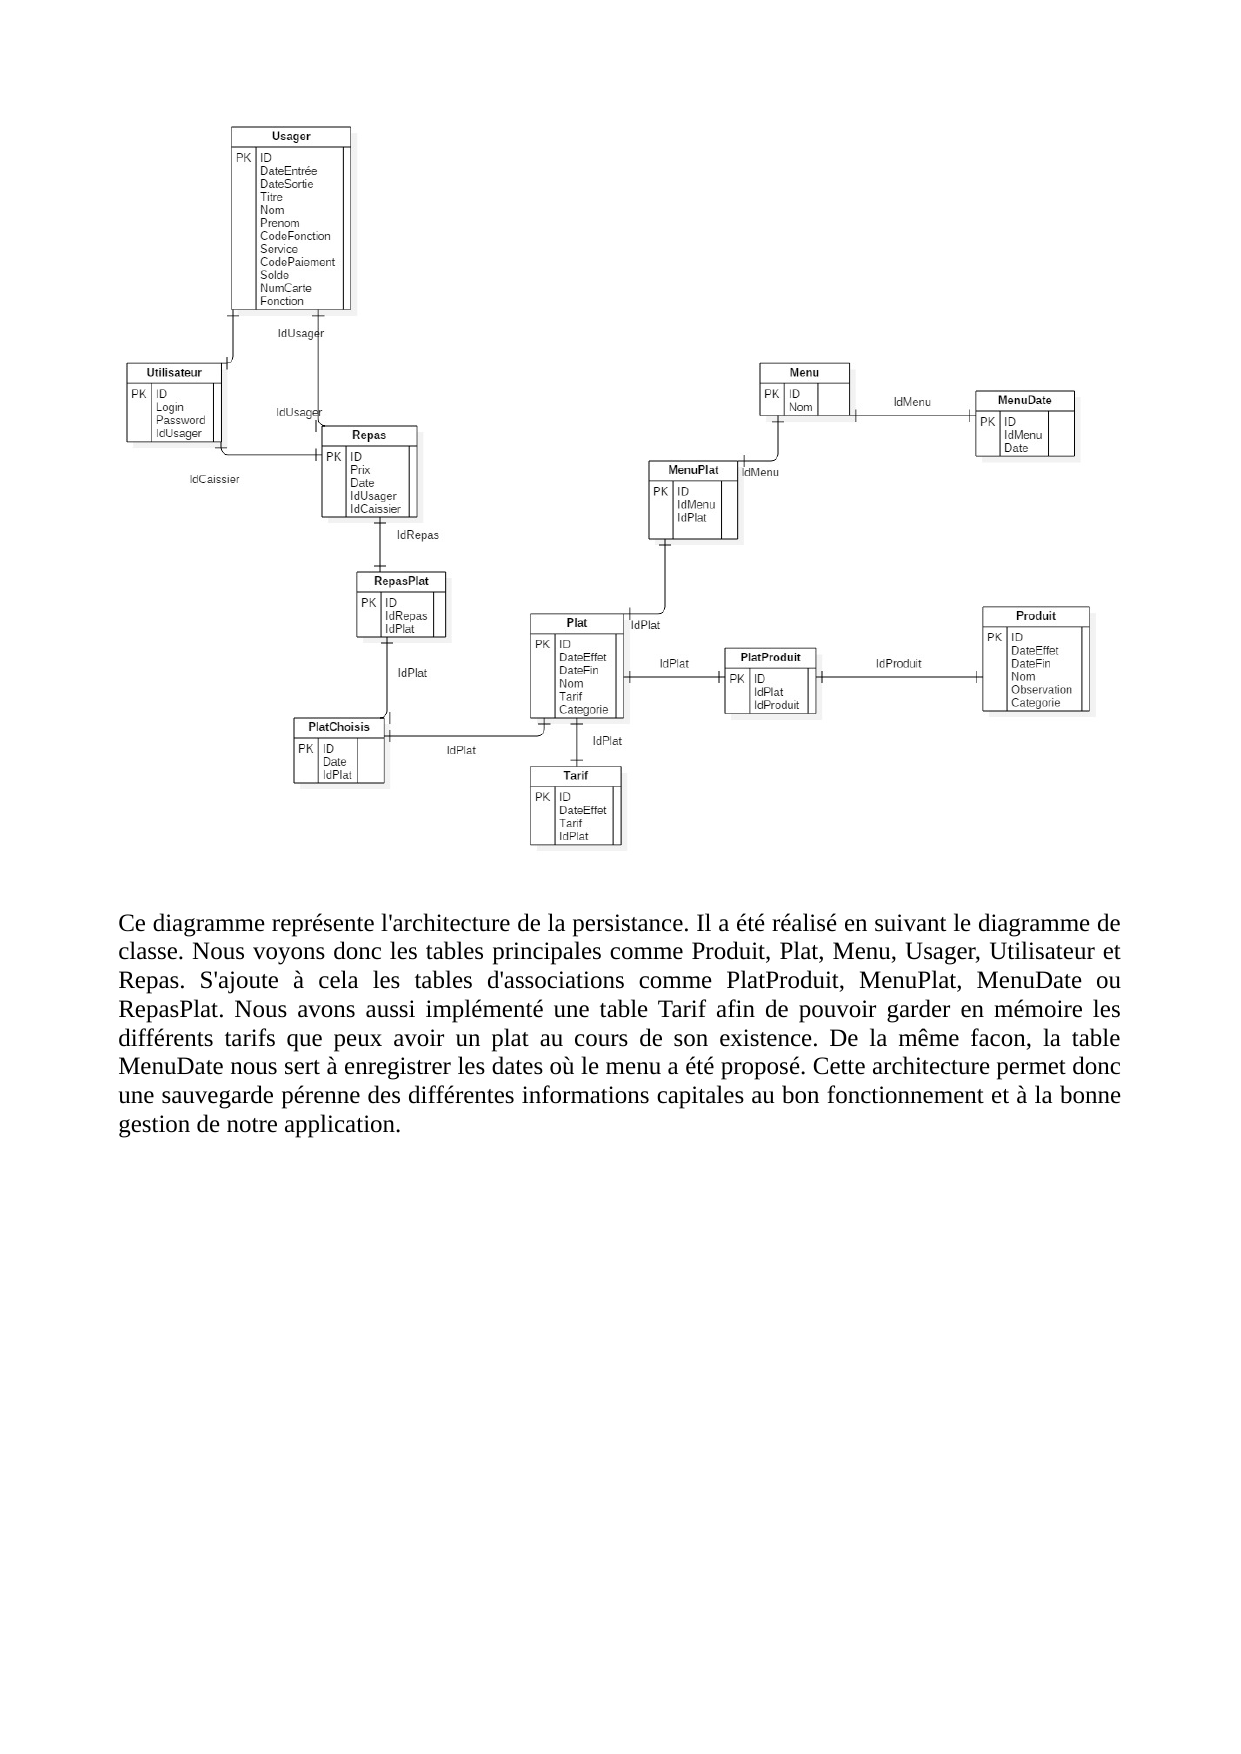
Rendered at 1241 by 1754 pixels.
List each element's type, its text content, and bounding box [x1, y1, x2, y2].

picture [118, 118, 1123, 879]
text Ce diagramme représente l'architecture de la persistance. Il a été réalisé en suivant le diagramme de classe. Nous voyons donc les tables principales comme Produit, Plat, Menu, Usager, Utilisateur et Repas. S'ajoute à cela les tables d'associations comme PlatProduit, MenuPlat, MenuDate ou RepasPlat. Nous avons aussi implémenté une table Tarif afin de pouvoir garder en mémoire les différents tarifs que peux avoir un plat au cours de son existence. De la même facon, la table MenuDate nous sert à enregistrer les dates où le menu a été proposé. Cette architecture permet donc une sauvegarde pérenne des différentes informations capitales au bon fonctionnement et à la bonne gestion de notre application. [118, 908, 1122, 1138]
